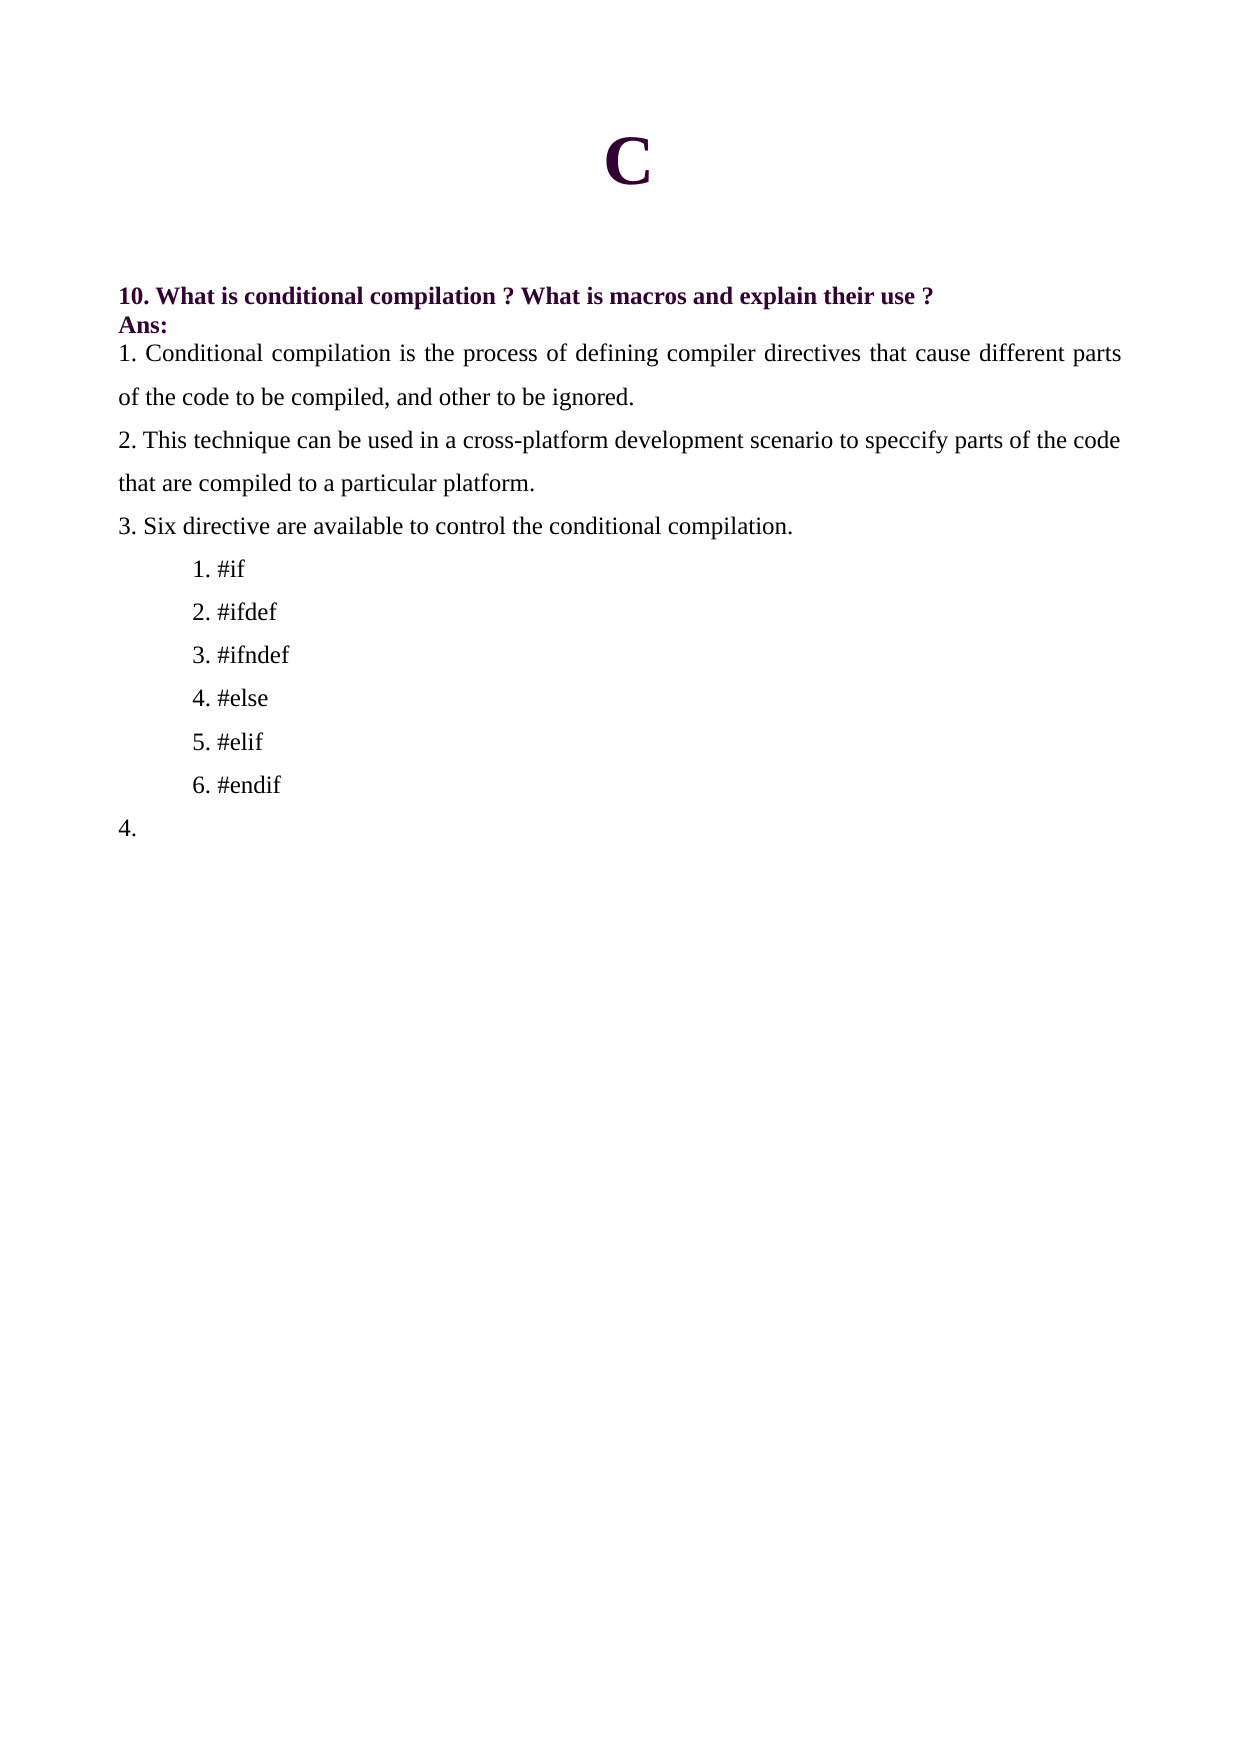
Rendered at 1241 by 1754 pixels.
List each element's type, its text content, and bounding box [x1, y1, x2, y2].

text 3. #ifndef [118, 640, 1122, 669]
text 4. #else [118, 683, 1122, 712]
text 4. [118, 813, 1122, 842]
text 2. This technique can be used in a cross-platform development scenario to speccify parts of the code that are compiled to a particular platform. [118, 425, 1122, 497]
text 5. #elif [118, 727, 1122, 755]
text Ans: [118, 310, 1122, 338]
text 2. #ifdef [118, 597, 1122, 626]
text 3. Six directive are available to control the conditional compilation. [118, 511, 1122, 540]
text 6. #endif [118, 770, 1122, 798]
text 1. Conditional compilation is the process of defining compiler directives that cause different parts of the code to be compiled, and other to be ignored. [118, 338, 1122, 410]
text 1. #if [118, 554, 1122, 583]
text C [118, 118, 1122, 199]
text 10. What is conditional compilation ? What is macros and explain their use ? [118, 281, 1122, 310]
